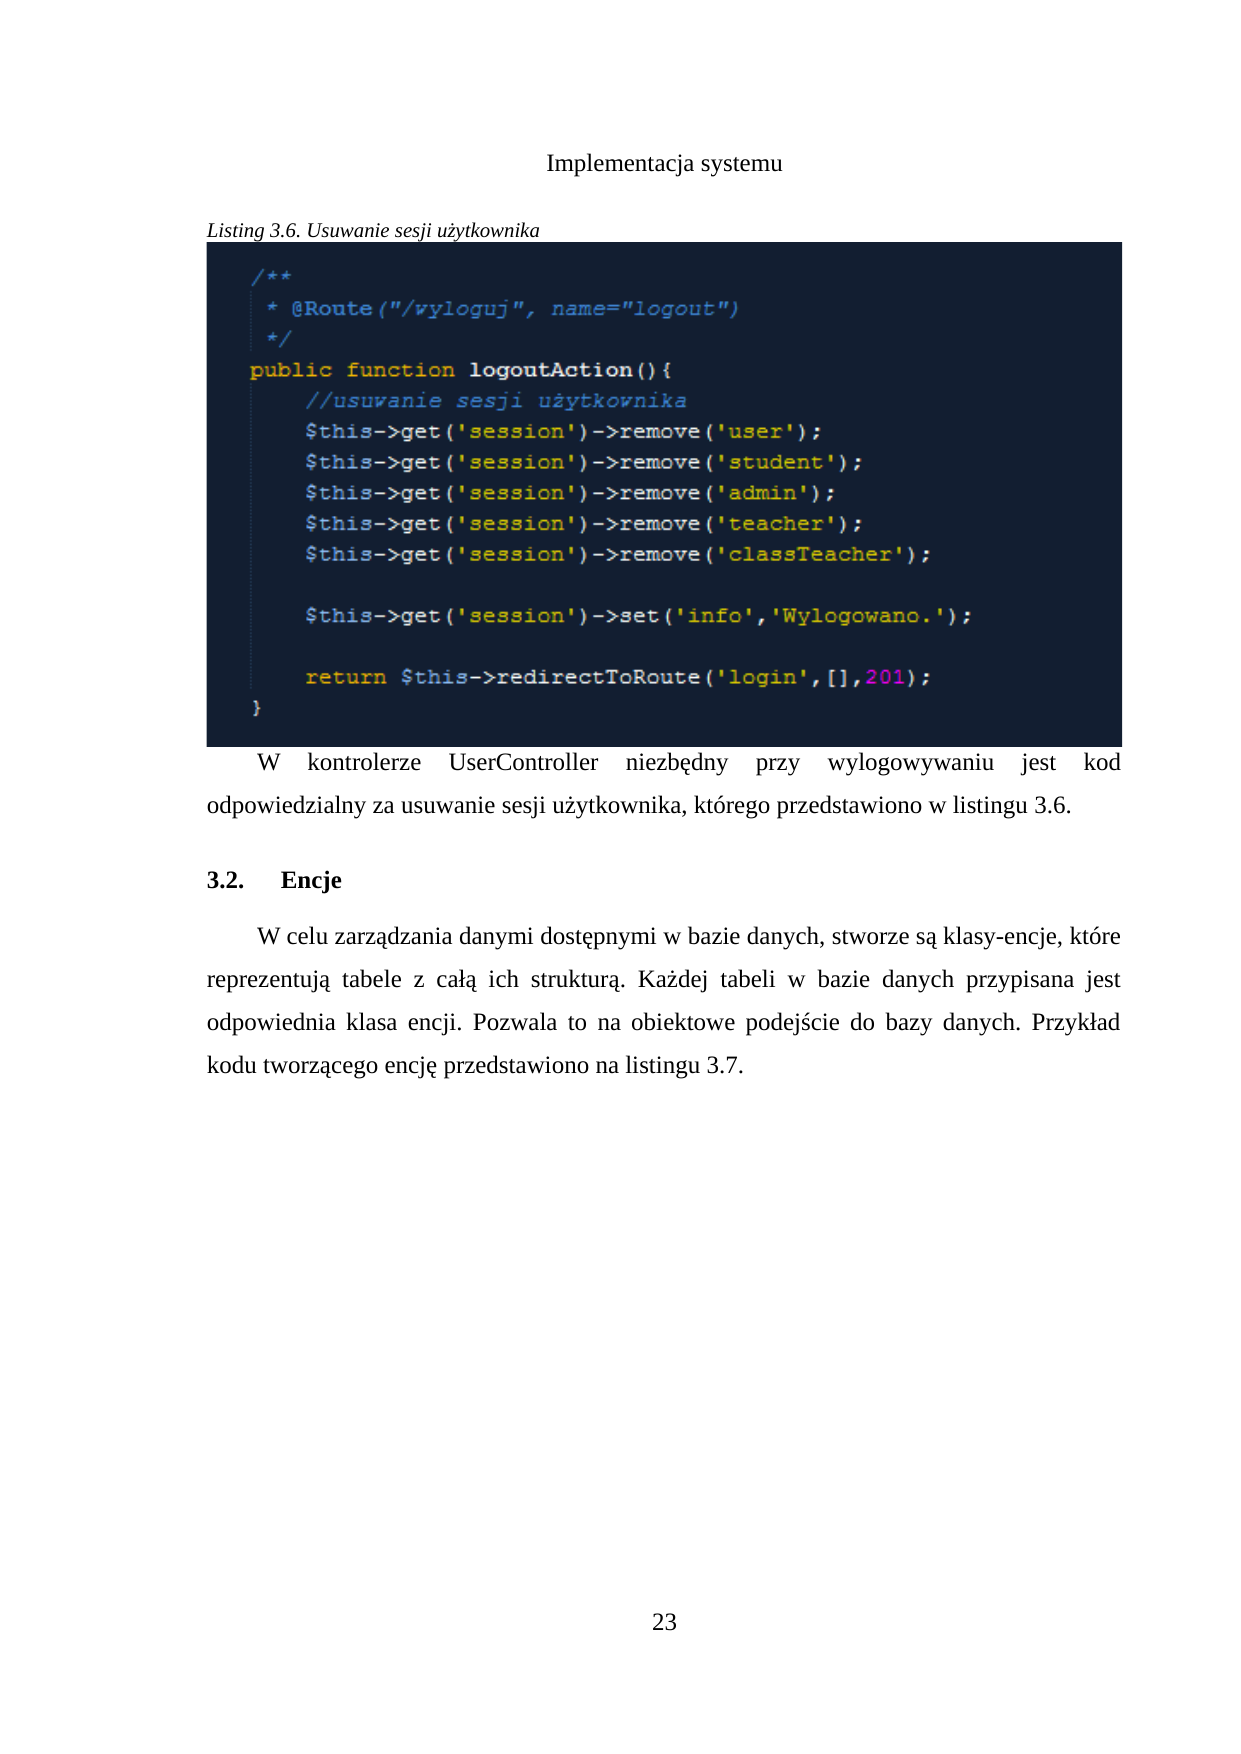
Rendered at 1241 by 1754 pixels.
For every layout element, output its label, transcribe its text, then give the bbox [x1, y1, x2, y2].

picture [206, 242, 1123, 747]
text W celu zarządzania danymi dostępnymi w bazie danych, stworze są klasy-encje, które reprezentują tabele z całą ich strukturą. Każdej tabeli w bazie danych przypisana jest odpowiednia klasa encji. Pozwala to na obiektowe podejście do bazy danych. Przykład kodu tworzącego encję przedstawiono na listingu 3.7. [207, 921, 1122, 1079]
list Listing 3.6. Usuwanie sesji użytkownika [207, 218, 1122, 242]
subtitle Encje [207, 866, 1122, 894]
text W kontrolerze UserController niezbędny przy wylogowywaniu jest kod odpowiedzialny za usuwanie sesji użytkownika, którego przedstawiono w listingu 3.6. [207, 747, 1122, 819]
